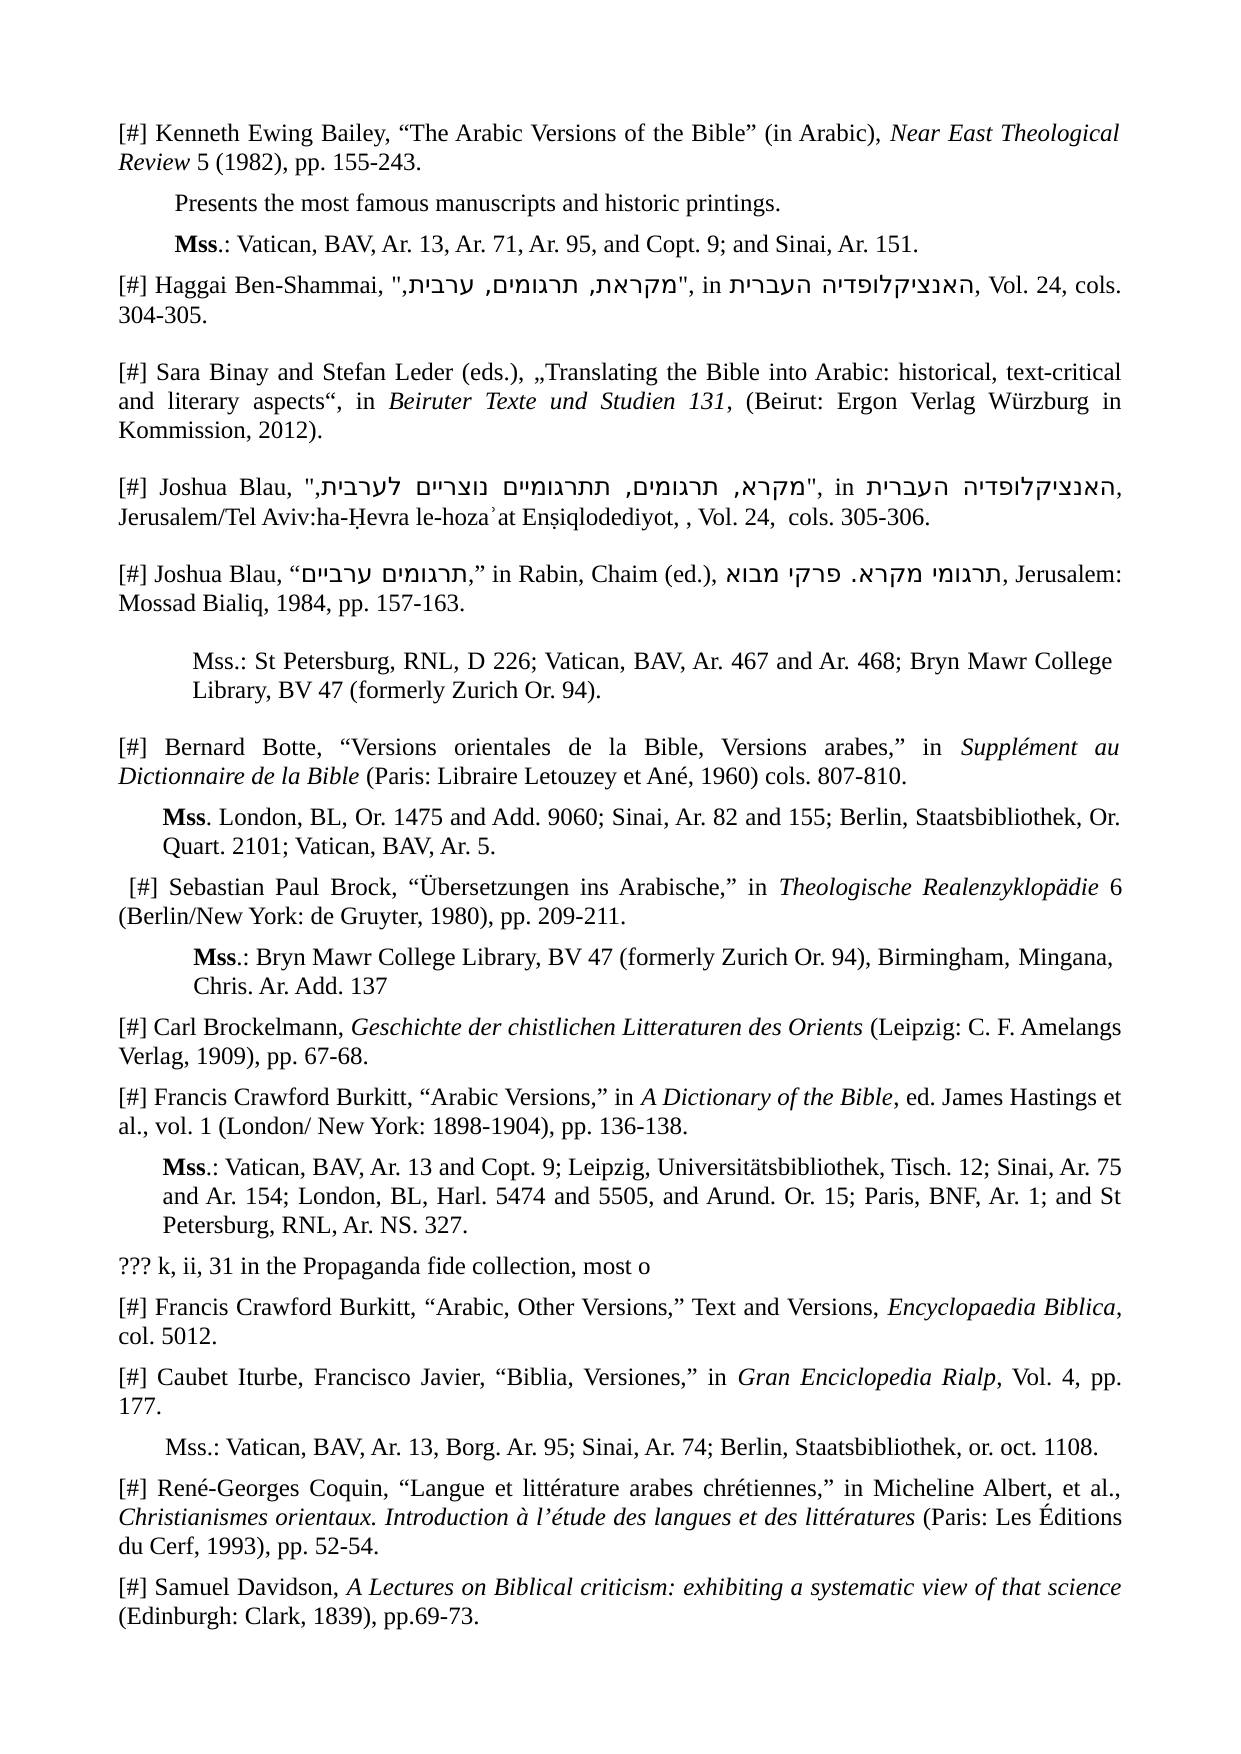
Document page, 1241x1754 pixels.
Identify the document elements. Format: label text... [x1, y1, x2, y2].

text ??? k, ii, 31 in the Propaganda fide collection, most o [118, 1251, 1122, 1280]
text [#] Samuel Davidson, A Lectures on Biblical criticism: exhibiting a systematic view of that science (Edinburgh: Clark, 1839), pp.69-73. [118, 1572, 1122, 1630]
text [#] Francis Crawford Burkitt, “Arabic Versions,” in A Dictionary of the Bible, ed. James Hastings et al., vol. 1 (London/ New York: 1898-1904), pp. 136-138. [118, 1082, 1122, 1140]
text [#] Sara Binay and Stefan Leder (eds.), „Translating the Bible into Arabic: historical, text-critical and literary aspects“, in Beiruter Texte und Studien 131, (Beirut: Ergon Verlag Würzburg in Kommission, 2012). [118, 357, 1122, 444]
text Mss.: Vatican, BAV, Ar. 13, Borg. Ar. 95; Sinai, Ar. 74; Berlin, Staatsbibliothek, or. oct. 1108. [165, 1432, 1122, 1461]
text Presents the most famous manuscripts and historic printings. [174, 188, 1122, 217]
text [#] Sebastian Paul Brock, “Übersetzungen ins Arabische,” in Theologische Realenzyklopädie 6 (Berlin/New York: de Gruyter, 1980), pp. 209-211. [118, 872, 1122, 930]
text Mss. London, BL, Or. 1475 and Add. 9060; Sinai, Ar. 82 and 155; Berlin, Staatsbibliothek, Or. Quart. 2101; Vatican, BAV, Ar. 5. [162, 802, 1122, 860]
text Mss.: Vatican, BAV, Ar. 13 and Copt. 9; Leipzig, Universitätsbibliothek, Tisch. 12; Sinai, Ar. 75 and Ar. 154; London, BL, Harl. 5474 and 5505, and Arund. Or. 15; Paris, BNF, Ar. 1; and St Petersburg, RNL, Ar. NS. 327. [162, 1152, 1122, 1238]
text Mss.: Bryn Mawr College Library, BV 47 (formerly Zurich Or. 94), Birmingham, Mingana, Chris. Ar. Add. 137 [118, 942, 1122, 1000]
text Mss.: Vatican, BAV, Ar. 13, Ar. 71, Ar. 95, and Copt. 9; and Sinai, Ar. 151. [174, 229, 1122, 258]
text [#] Joshua Blau, “תרגומים ערביים,” in Rabin, Chaim (ed.), תרגומי מקרא. פרקי מבוא, Jerusalem: Mossad Bialiq, 1984, pp. 157-163. [118, 559, 1122, 617]
text [#] Caubet Iturbe, Francisco Javier, “Biblia, Versiones,” in Gran Enciclopedia Rialp, Vol. 4, pp. 177. [118, 1362, 1122, 1420]
text Mss.: St Petersburg, RNL, D 226; Vatican, BAV, Ar. 467 and Ar. 468; Bryn Mawr College Library, BV 47 (formerly Zurich Or. 94). [118, 646, 1122, 703]
text [#] Bernard Botte, “Versions orientales de la Bible, Versions arabes,” in Supplément au Dictionnaire de la Bible (Paris: Libraire Letouzey et Ané, 1960) cols. 807-810. [118, 732, 1122, 790]
text [#] Carl Brockelmann, Geschichte der chistlichen Litteraturen des Orients (Leipzig: C. F. Amelangs Verlag, 1909), pp. 67-68. [118, 1012, 1122, 1070]
text [#] René-Georges Coquin, “Langue et littérature arabes chrétiennes,” in Micheline Albert, et al., Christianismes orientaux. Introduction à l’étude des langues et des littératures (Paris: Les Éditions du Cerf, 1993), pp. 52-54. [118, 1473, 1122, 1560]
text [#] Francis Crawford Burkitt, “Arabic, Other Versions,” Text and Versions, Encyclopaedia Biblica, col. 5012. [118, 1292, 1122, 1350]
text [#] Kenneth Ewing Bailey, “The Arabic Versions of the Bible” (in Arabic), Near East Theological Review 5 (1982), pp. 155-243. [118, 118, 1122, 176]
text [#] Joshua Blau, ",מקרא, תרגומים, תתרגומיים נוצריים לערבית", in האנציקלופדיה העברית, Jerusalem/Tel Aviv:ha-Ḥevra le-hozaʾat Enṣiqlodediyot, , Vol. 24, cols. 305-306. [118, 472, 1122, 530]
text [#] Haggai Ben-Shammai, ",מקראת, תרגומים, ערבית", in האנציקלופדיה העברית, Vol. 24, cols. 304-305. [118, 271, 1122, 329]
